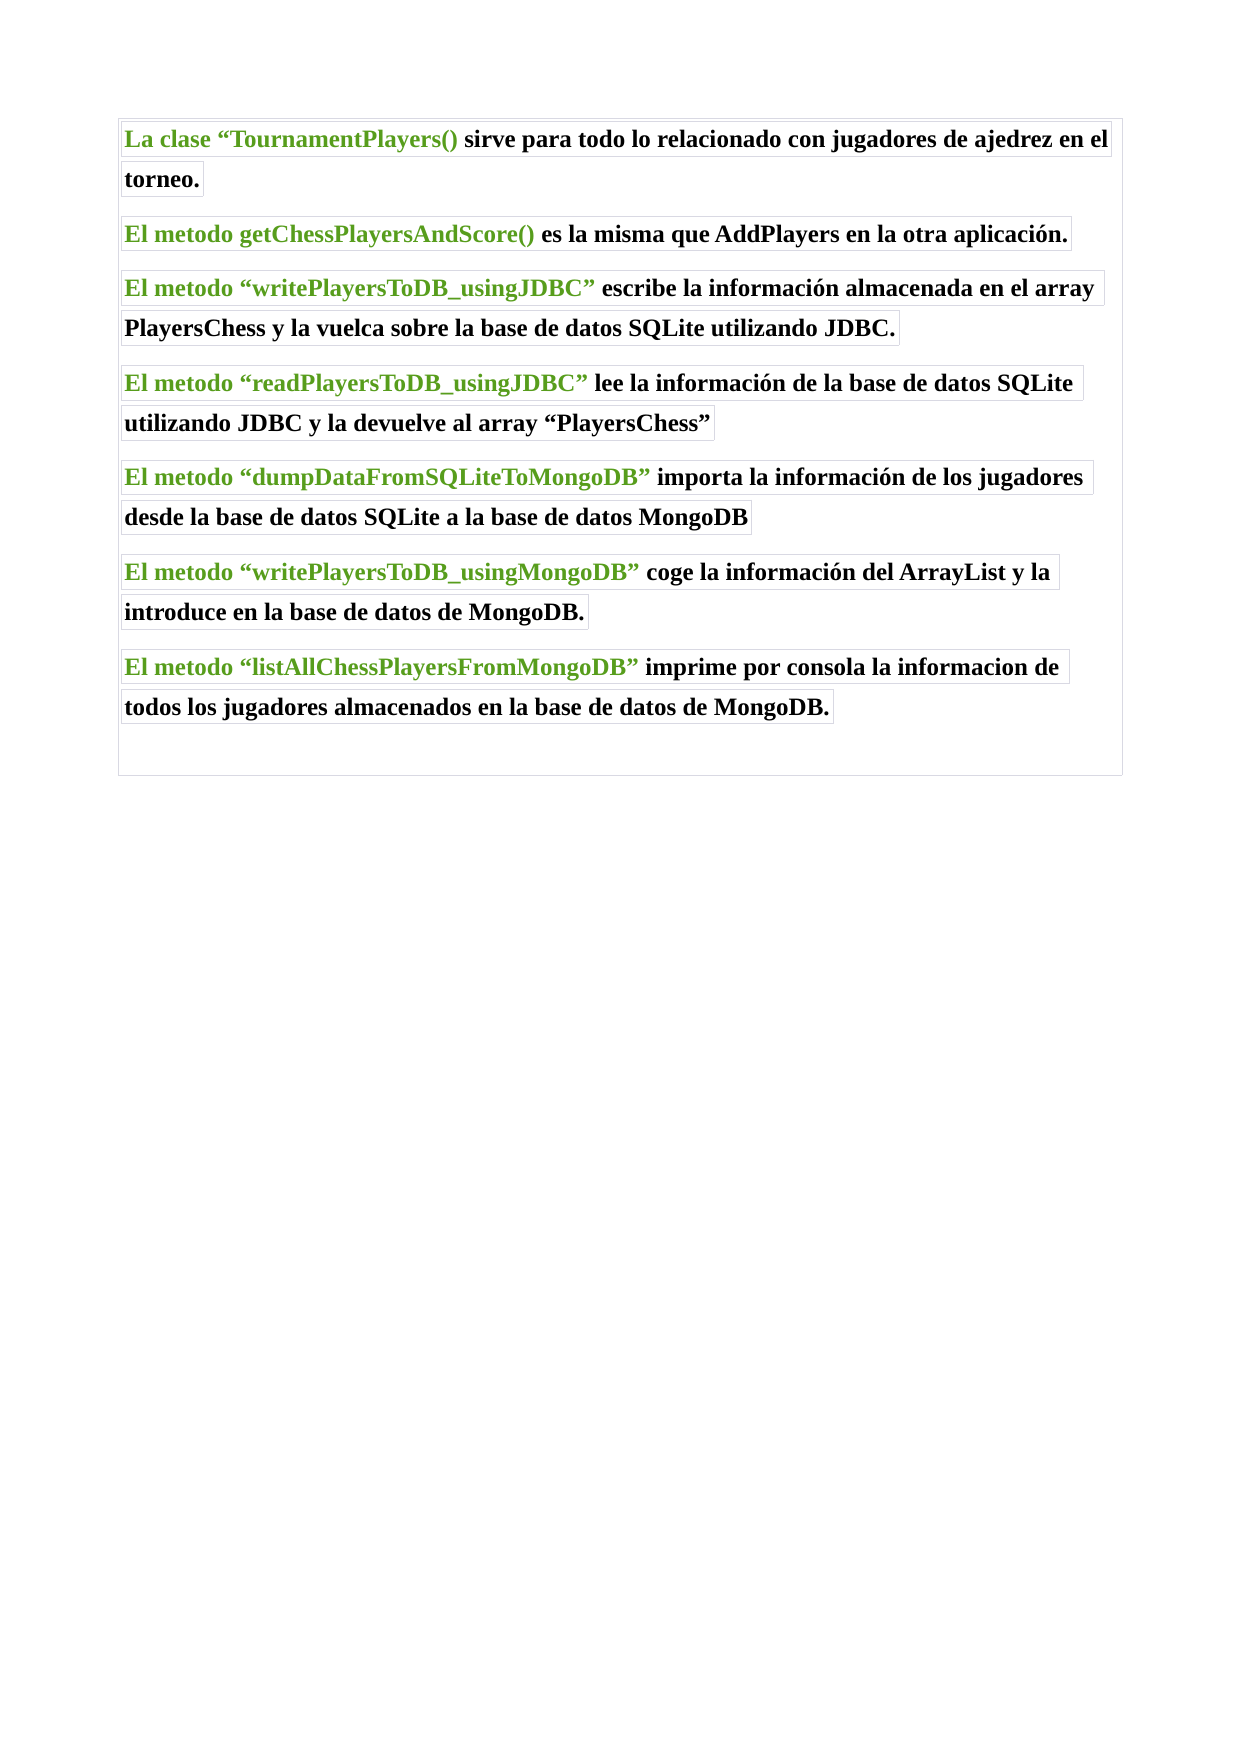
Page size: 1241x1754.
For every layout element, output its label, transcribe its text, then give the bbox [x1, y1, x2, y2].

text El metodo getChessPlayersAndScore() es la misma que AddPlayers en la otra aplicación. [119, 213, 1122, 251]
text El metodo “dumpDataFromSQLiteToMongoDB” importa la información de los jugadores desde la base de datos SQLite a la base de datos MongoDB [119, 456, 1122, 534]
text El metodo “listAllChessPlayersFromMongoDB” imprime por consola la informacion de todos los jugadores almacenados en la base de datos de MongoDB. [119, 646, 1122, 723]
text El metodo “readPlayersToDB_usingJDBC” lee la información de la base de datos SQLite utilizando JDBC y la devuelve al array “PlayersChess” [119, 362, 1122, 440]
text El metodo “writePlayersToDB_usingJDBC” escribe la información almacenada en el array PlayersChess y la vuelca sobre la base de datos SQLite utilizando JDBC. [119, 267, 1122, 345]
text El metodo “writePlayersToDB_usingMongoDB” coge la información del ArrayList y la introduce en la base de datos de MongoDB. [119, 551, 1122, 629]
text La clase “TournamentPlayers() sirve para todo lo relacionado con jugadores de ajedrez en el torneo. [119, 119, 1122, 196]
